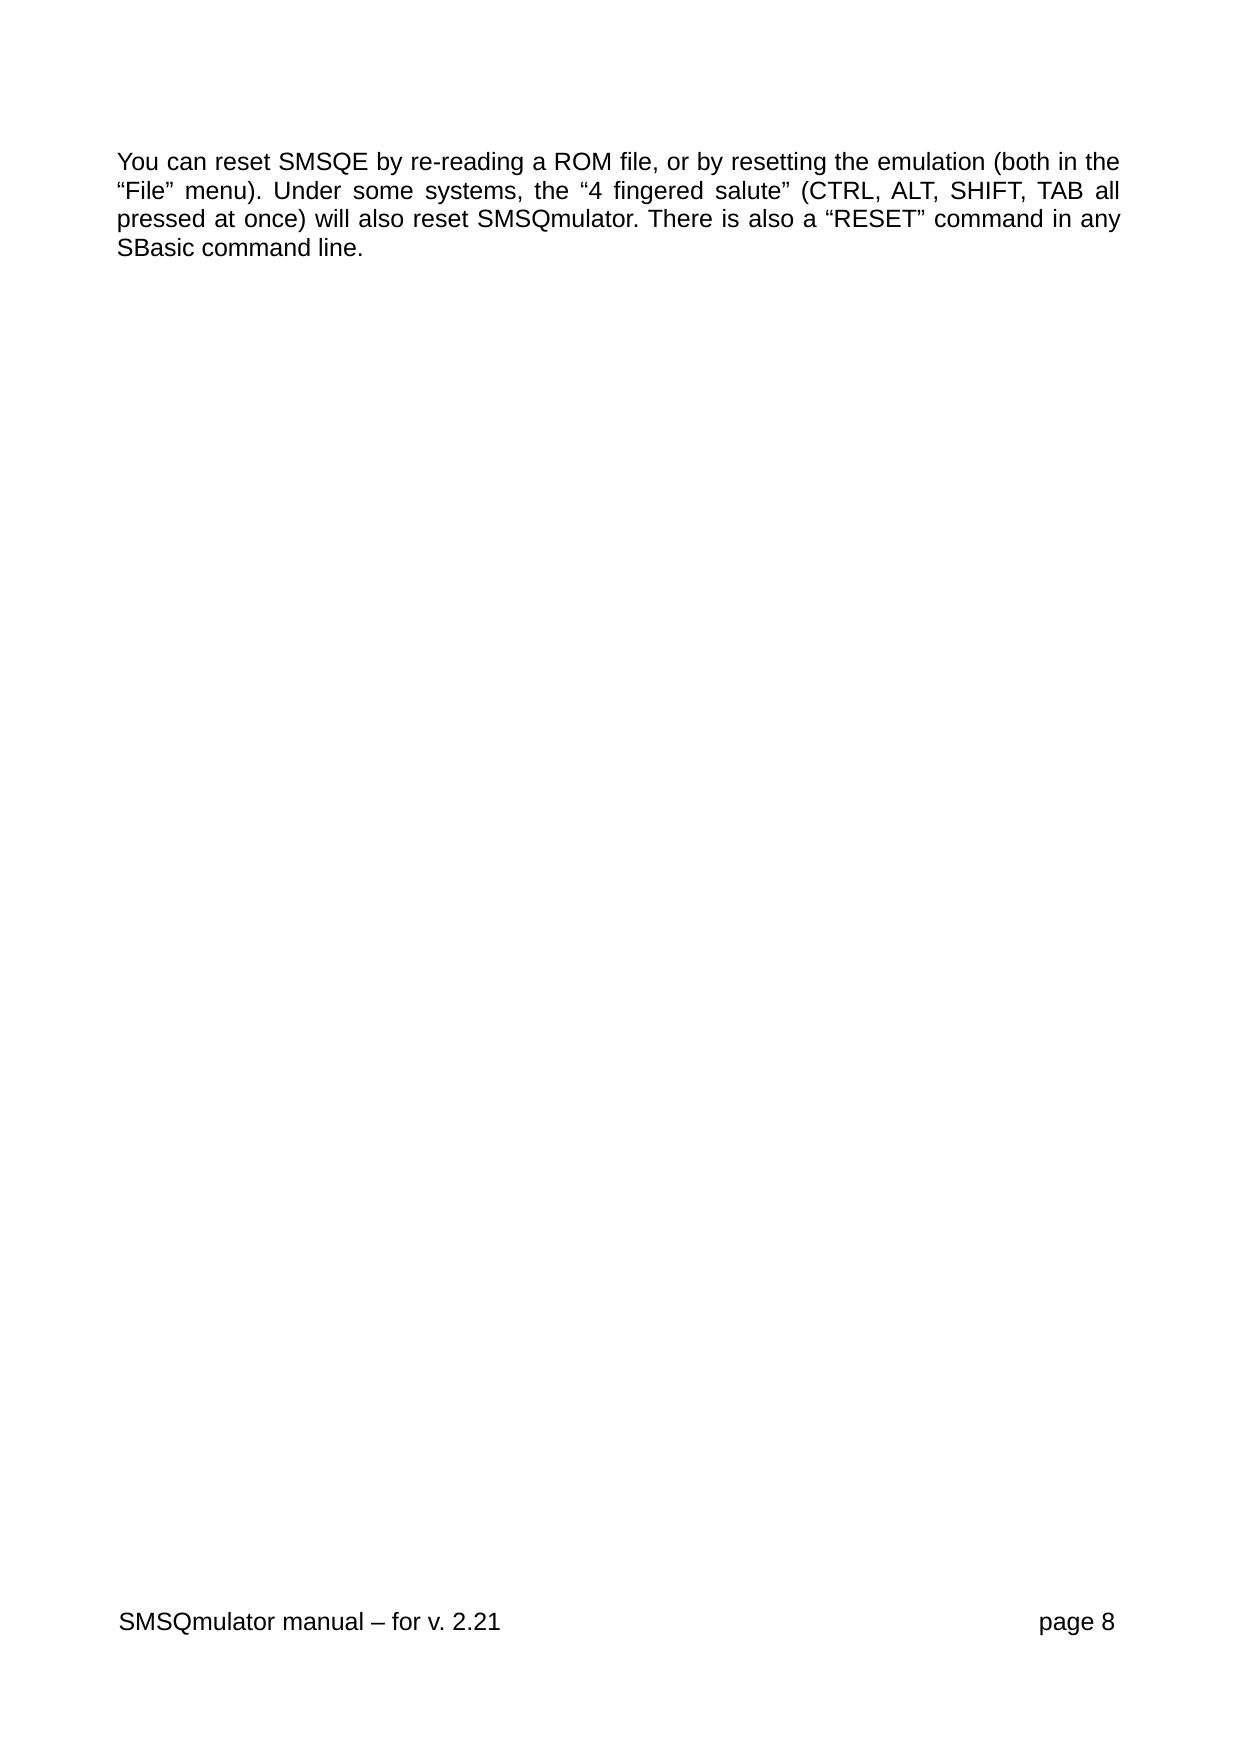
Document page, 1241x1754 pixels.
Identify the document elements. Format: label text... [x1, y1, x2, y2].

text You can reset SMSQE by re-reading a ROM file, or by resetting the emulation (both in the “File” menu). Under some systems, the “4 fingered salute” (CTRL, ALT, SHIFT, TAB all pressed at once) will also reset SMSQmulator. There is also a “RESET” command in any SBasic command line. [117, 147, 1122, 262]
